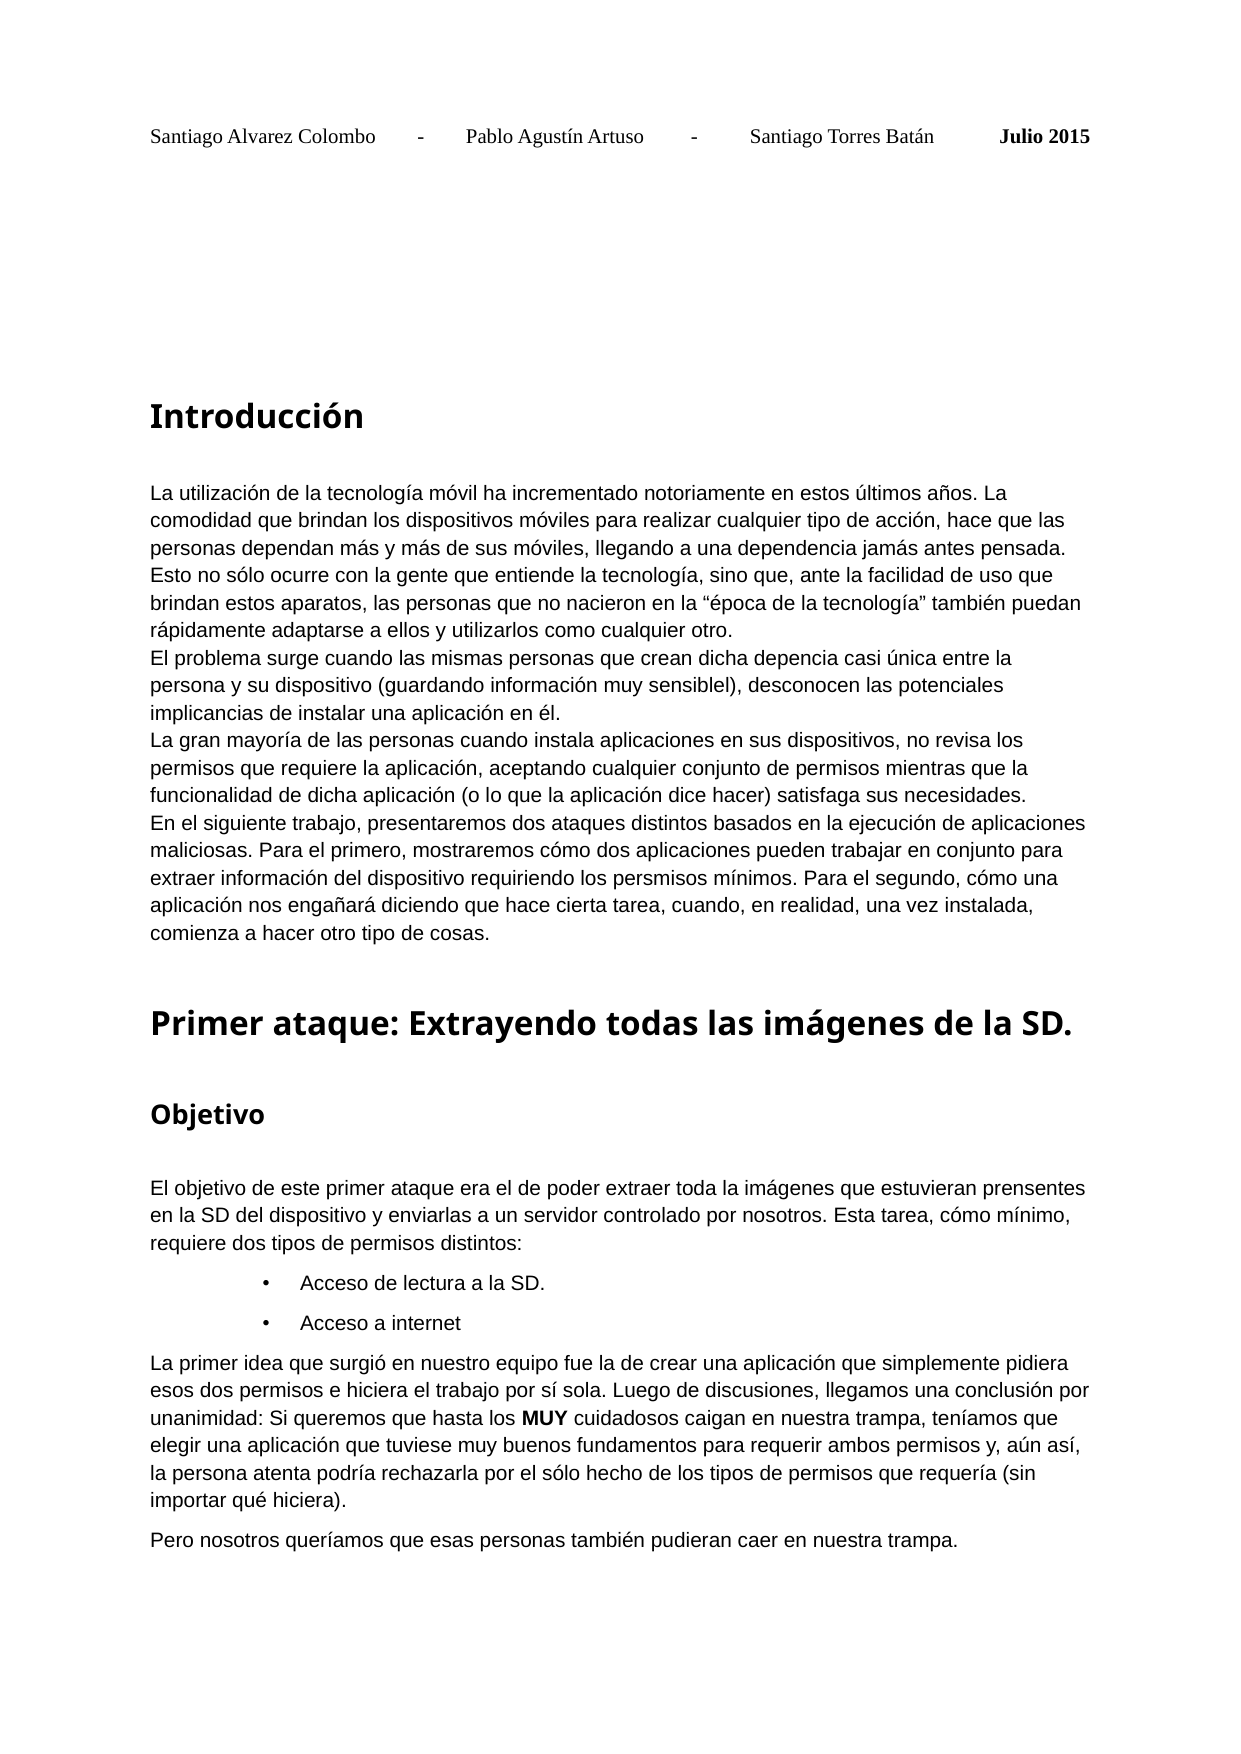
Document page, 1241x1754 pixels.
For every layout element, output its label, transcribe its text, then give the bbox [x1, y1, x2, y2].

text El objetivo de este primer ataque era el de poder extraer toda la imágenes que estuvieran prensentes en la SD del dispositivo y enviarlas a un servidor controlado por nosotros. Esta tarea, cómo mínimo, requiere dos tipos de permisos distintos: [150, 1175, 1090, 1254]
list Acceso a internet [262, 1311, 1090, 1334]
text La utilización de la tecnología móvil ha incrementado notoriamente en estos últimos años. La comodidad que brindan los dispositivos móviles para realizar cualquier tipo de acción, hace que las personas dependan más y más de sus móviles, llegando a una dependencia jamás antes pensada. [150, 481, 1090, 560]
text Pero nosotros queríamos que esas personas también pudieran caer en nuestra trampa. [150, 1528, 1090, 1552]
list Acceso de lectura a la SD. [262, 1270, 1090, 1294]
subtitle Introducción [150, 393, 1090, 438]
text La gran mayoría de las personas cuando instala aplicaciones en sus dispositivos, no revisa los permisos que requiere la aplicación, aceptando cualquier conjunto de permisos mientras que la funcionalidad de dicha aplicación (o lo que la aplicación dice hacer) satisfaga sus necesidades. [150, 728, 1090, 807]
text Esto no sólo ocurre con la gente que entiende la tecnología, sino que, ante la facilidad de uso que brindan estos aparatos, las personas que no nacieron en la “época de la tecnología” también puedan rápidamente adaptarse a ellos y utilizarlos como cualquier otro. [150, 563, 1090, 642]
subtitle Primer ataque: Extrayendo todas las imágenes de la SD. [150, 999, 1090, 1045]
text El problema surge cuando las mismas personas que crean dicha depencia casi única entre la persona y su dispositivo (guardando información muy sensiblel), desconocen las potenciales implicancias de instalar una aplicación en él. [150, 646, 1090, 725]
subtitle Objetivo [150, 1096, 1090, 1133]
text En el siguiente trabajo, presentaremos dos ataques distintos basados en la ejecución de aplicaciones maliciosas. Para el primero, mostraremos cómo dos aplicaciones pueden trabajar en conjunto para extraer información del dispositivo requiriendo los persmisos mínimos. Para el segundo, cómo una aplicación nos engañará diciendo que hace cierta tarea, cuando, en realidad, una vez instalada, comienza a hacer otro tipo de cosas. [150, 811, 1090, 945]
text La primer idea que surgió en nuestro equipo fue la de crear una aplicación que simplemente pidiera esos dos permisos e hiciera el trabajo por sí sola. Luego de discusiones, llegamos una conclusión por unanimidad: Si queremos que hasta los MUY cuidadosos caigan en nuestra trampa, teníamos que elegir una aplicación que tuviese muy buenos fundamentos para requerir ambos permisos y, aún así, la persona atenta podría rechazarla por el sólo hecho de los tipos de permisos que requería (sin importar qué hiciera). [150, 1351, 1090, 1512]
